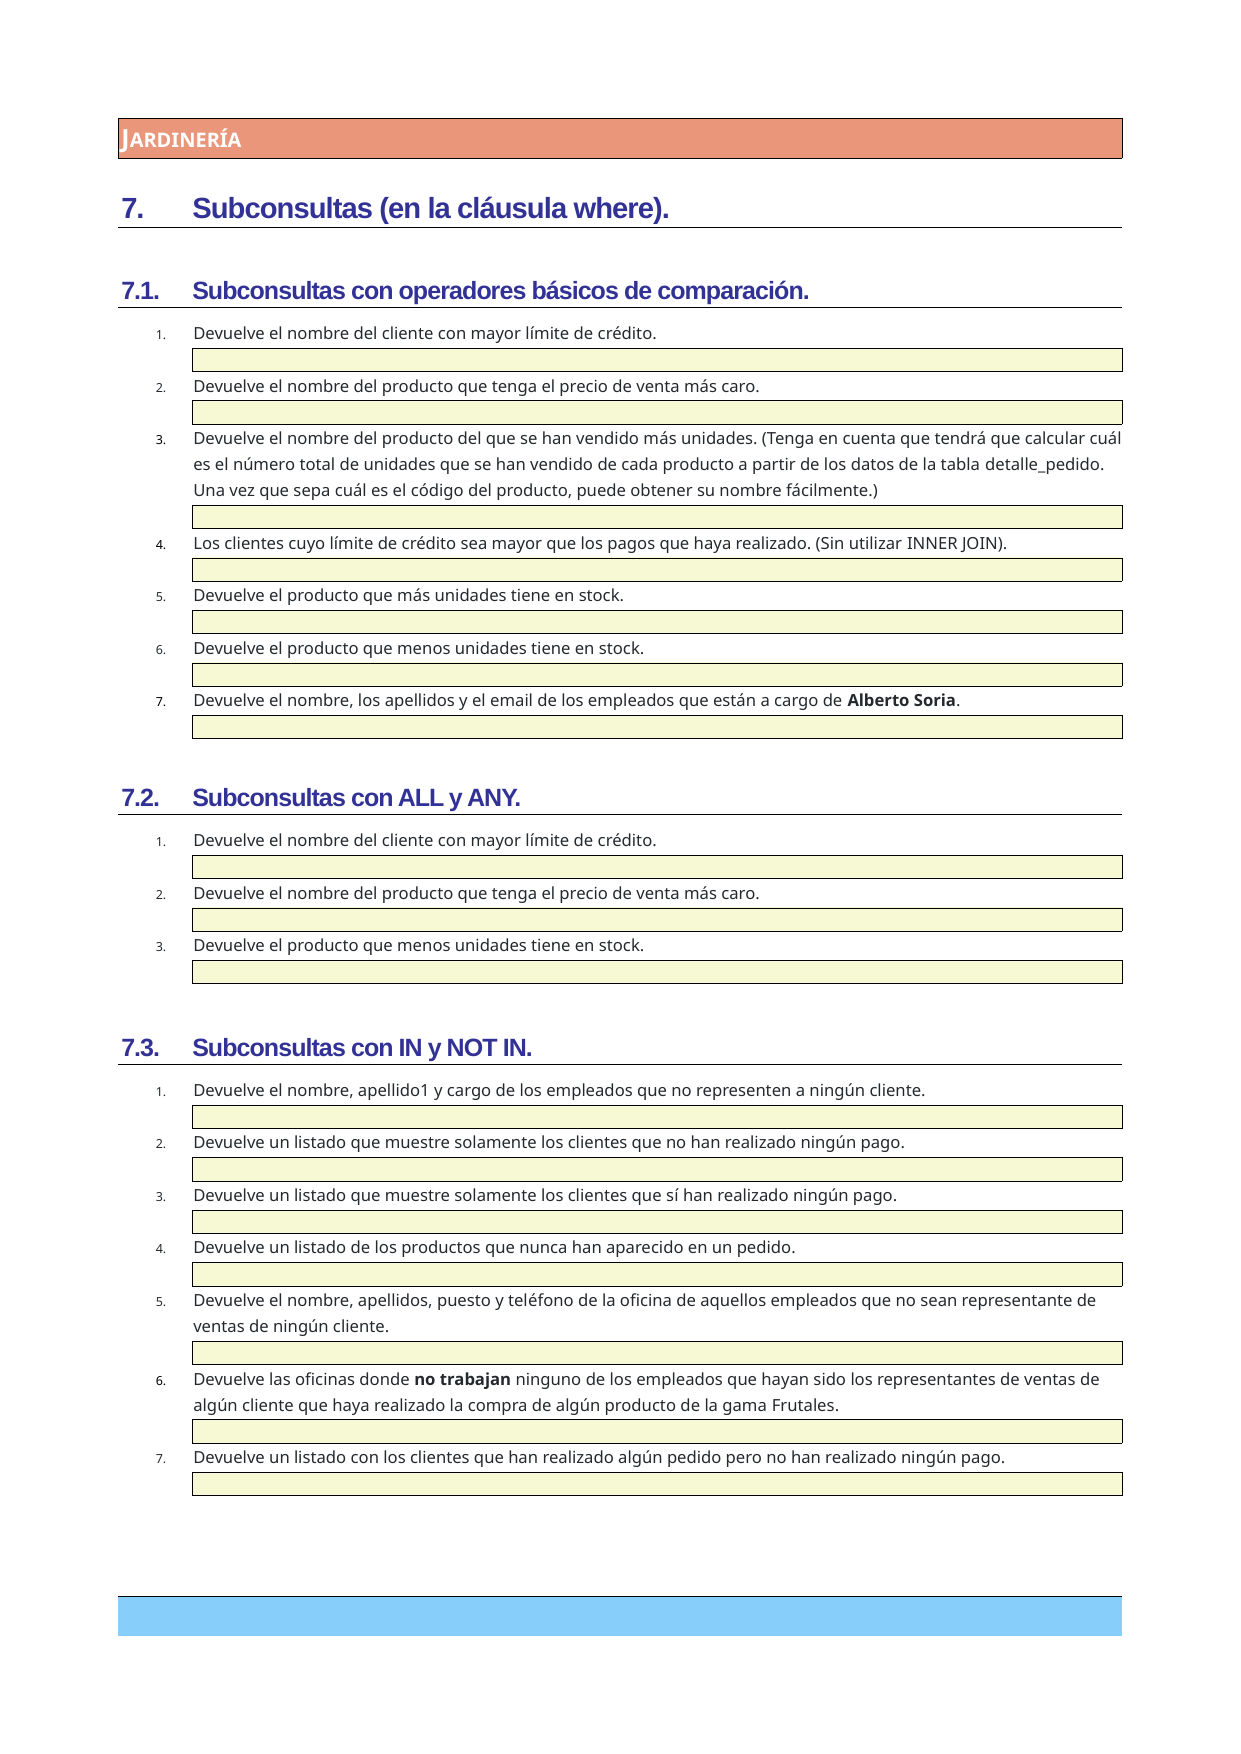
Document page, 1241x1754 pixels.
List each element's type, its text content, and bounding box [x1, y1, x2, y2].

list Devuelve las oficinas donde no trabajan ninguno de los empleados que hayan sido los representantes de ventas de algún cliente que haya realizado la compra de algún producto de la gama Frutales. [156, 1367, 1122, 1416]
list Devuelve el nombre del cliente con mayor límite de crédito. [156, 322, 1122, 344]
list Devuelve el nombre del producto que tenga el precio de venta más caro. [156, 881, 1122, 904]
list Devuelve el nombre del producto del que se han vendido más unidades. (Tenga en cuenta que tendrá que calcular cuál es el número total de unidades que se han vendido de cada producto a partir de los datos de la tabla detalle_pedido. Una vez que sepa cuál es el código del producto, puede obtener su nombre fácilmente.) [156, 427, 1122, 502]
list Devuelve el nombre, apellidos, puesto y teléfono de la oficina de aquellos empleados que no sean representante de ventas de ningún cliente. [156, 1289, 1122, 1337]
text 7.1. Subconsultas con operadores básicos de comparación. [118, 273, 1122, 307]
text 7.3. Subconsultas con IN y NOT IN. [118, 1029, 1122, 1064]
list Devuelve un listado de los productos que nunca han aparecido en un pedido. [156, 1236, 1122, 1259]
list Devuelve un listado que muestre solamente los clientes que no han realizado ningún pago. [156, 1131, 1122, 1154]
list Devuelve un listado que muestre solamente los clientes que sí han realizado ningún pago. [156, 1184, 1122, 1206]
list Devuelve el nombre del cliente con mayor límite de crédito. [156, 829, 1122, 852]
list Devuelve el nombre del producto que tenga el precio de venta más caro. [156, 374, 1122, 397]
text 7.2. Subconsultas con ALL y ANY. [118, 780, 1122, 814]
text 7. Subconsultas (en la cláusula where). [118, 188, 1122, 227]
list Devuelve el nombre, los apellidos y el email de los empleados que están a cargo de Alberto Soria. [156, 689, 1122, 712]
list Devuelve el producto que más unidades tiene en stock. [156, 584, 1122, 607]
list Devuelve el nombre, apellido1 y cargo de los empleados que no representen a ningún cliente. [156, 1079, 1122, 1101]
list Devuelve un listado con los clientes que han realizado algún pedido pero no han realizado ningún pago. [156, 1446, 1122, 1468]
list Los clientes cuyo límite de crédito sea mayor que los pagos que haya realizado. (Sin utilizar INNER JOIN). [156, 531, 1122, 554]
list Devuelve el producto que menos unidades tiene en stock. [156, 636, 1122, 659]
list Devuelve el producto que menos unidades tiene en stock. [156, 934, 1122, 957]
